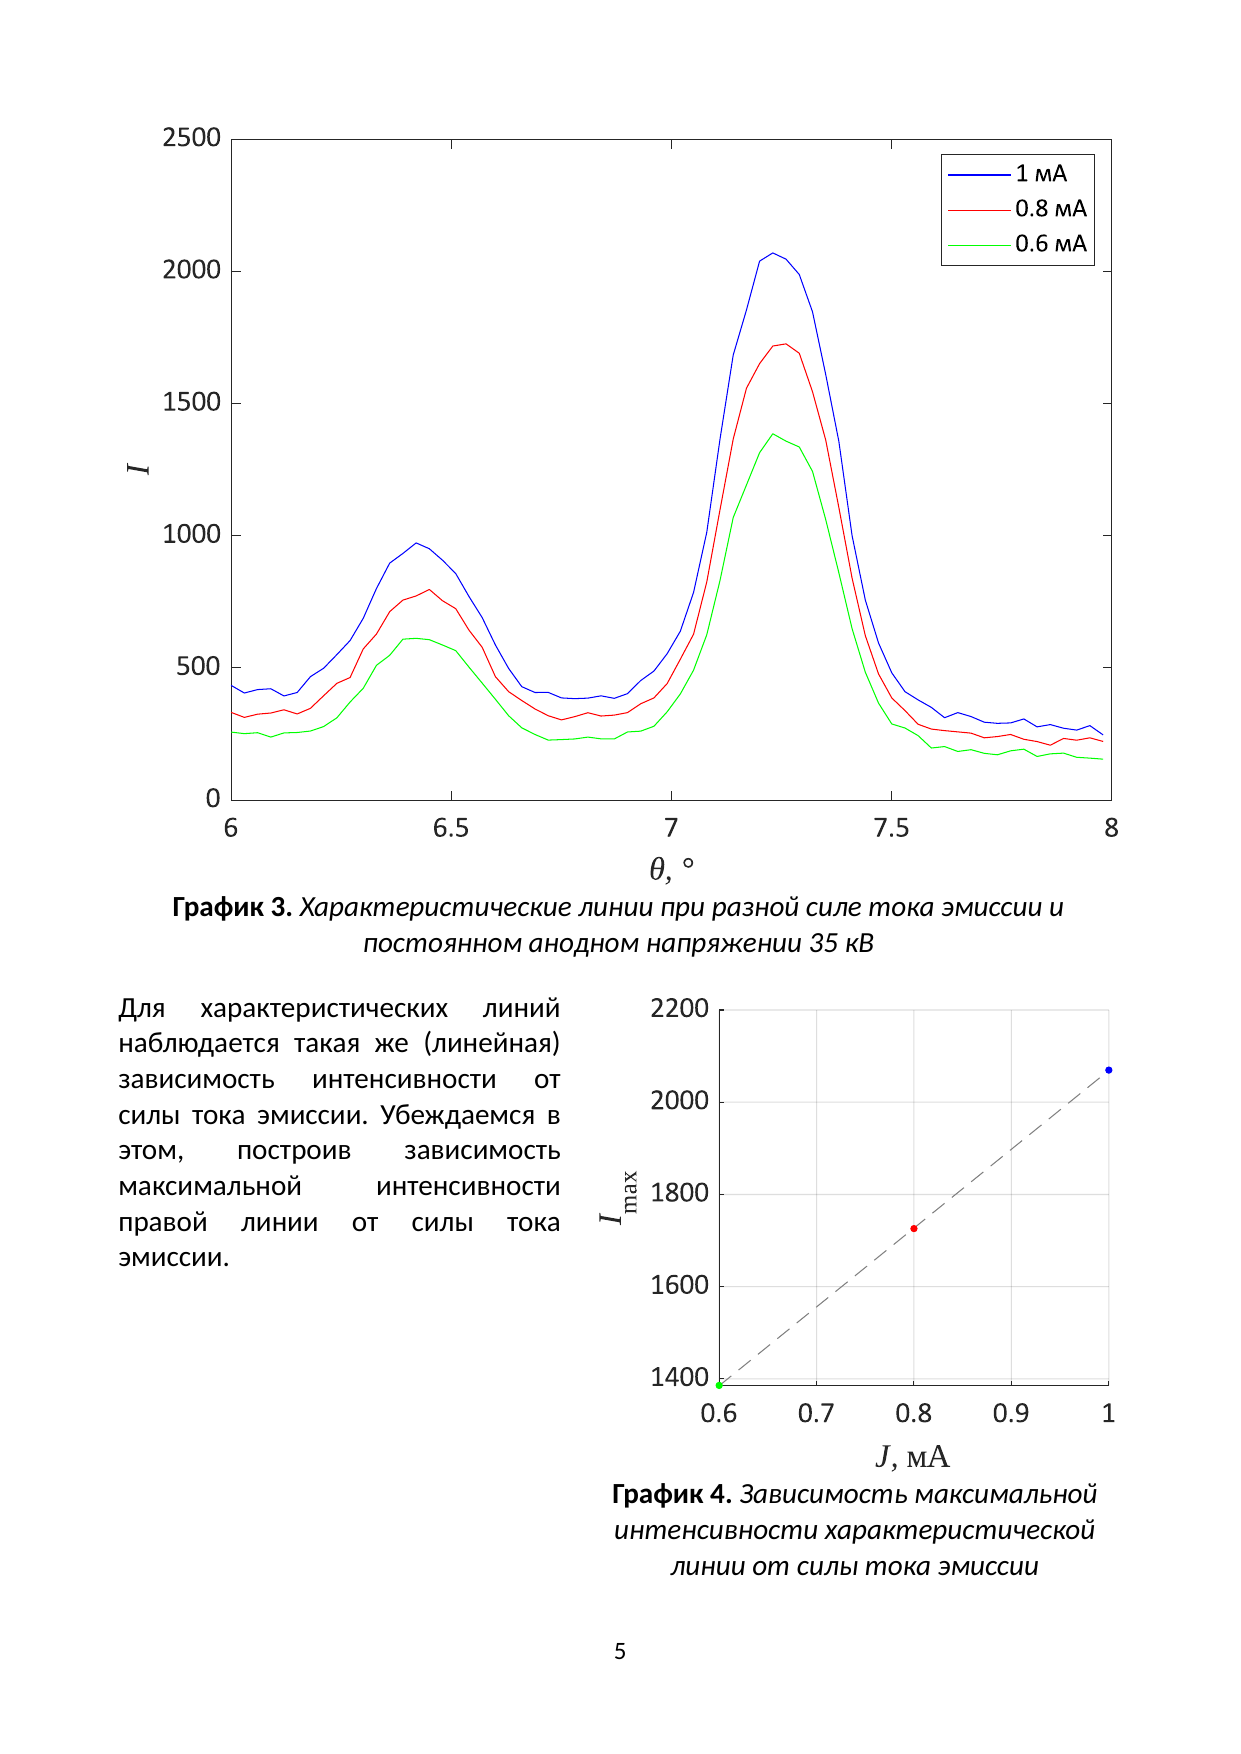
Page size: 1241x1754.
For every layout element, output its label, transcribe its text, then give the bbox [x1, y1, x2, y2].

table_header Для характеристических линий наблюдается такая же (линейная) зависимость интенсивности от силы тока эмиссии. Убеждаемся в этом, построив зависимость максимальной интенсивности правой линии от силы тока эмиссии. [118, 989, 590, 1582]
text График 3. Характеристические линии при разной силе тока эмиссии и постоянном анодном напряжении 35 кВ [118, 888, 1122, 959]
table_header [590, 989, 1122, 1582]
